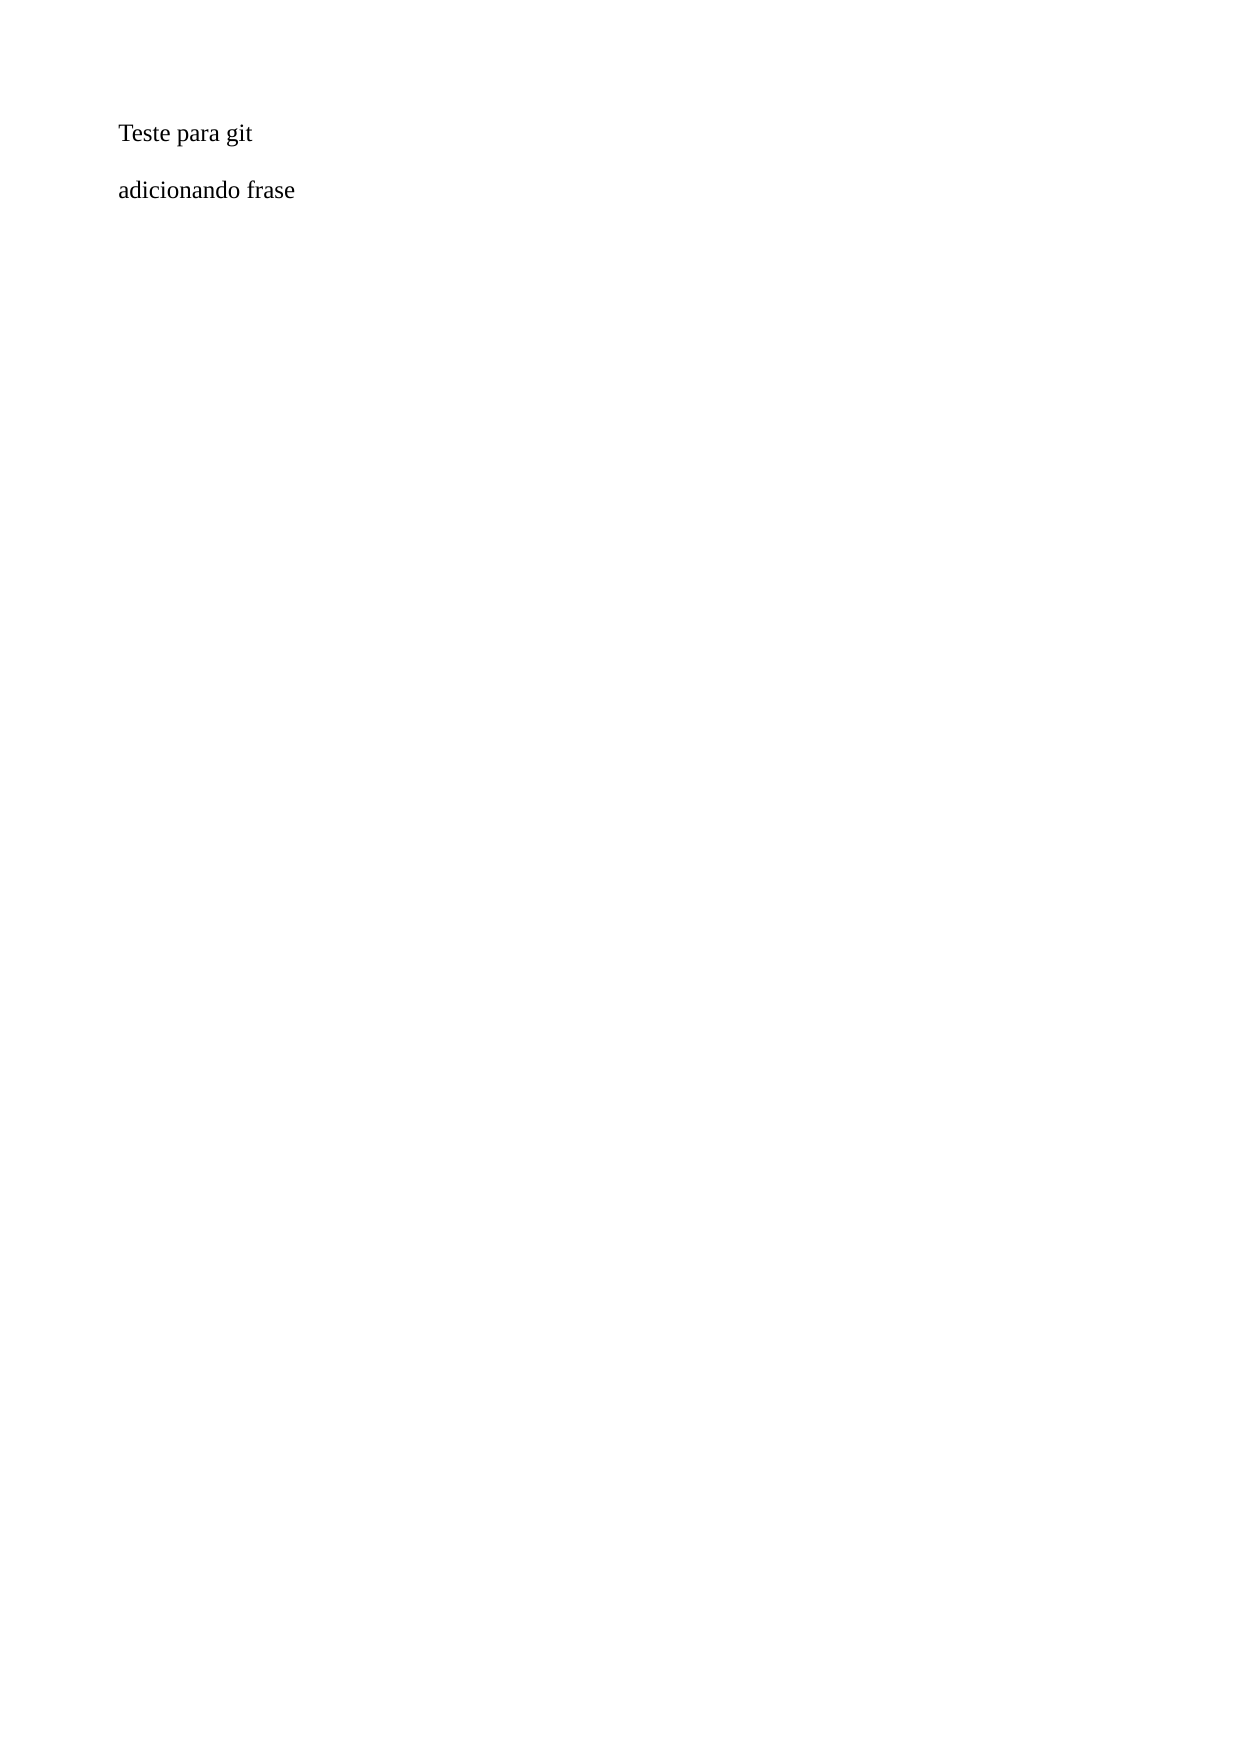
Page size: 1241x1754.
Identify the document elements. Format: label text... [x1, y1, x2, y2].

text adicionando frase [118, 176, 1122, 204]
text Teste para git [118, 118, 1122, 147]
